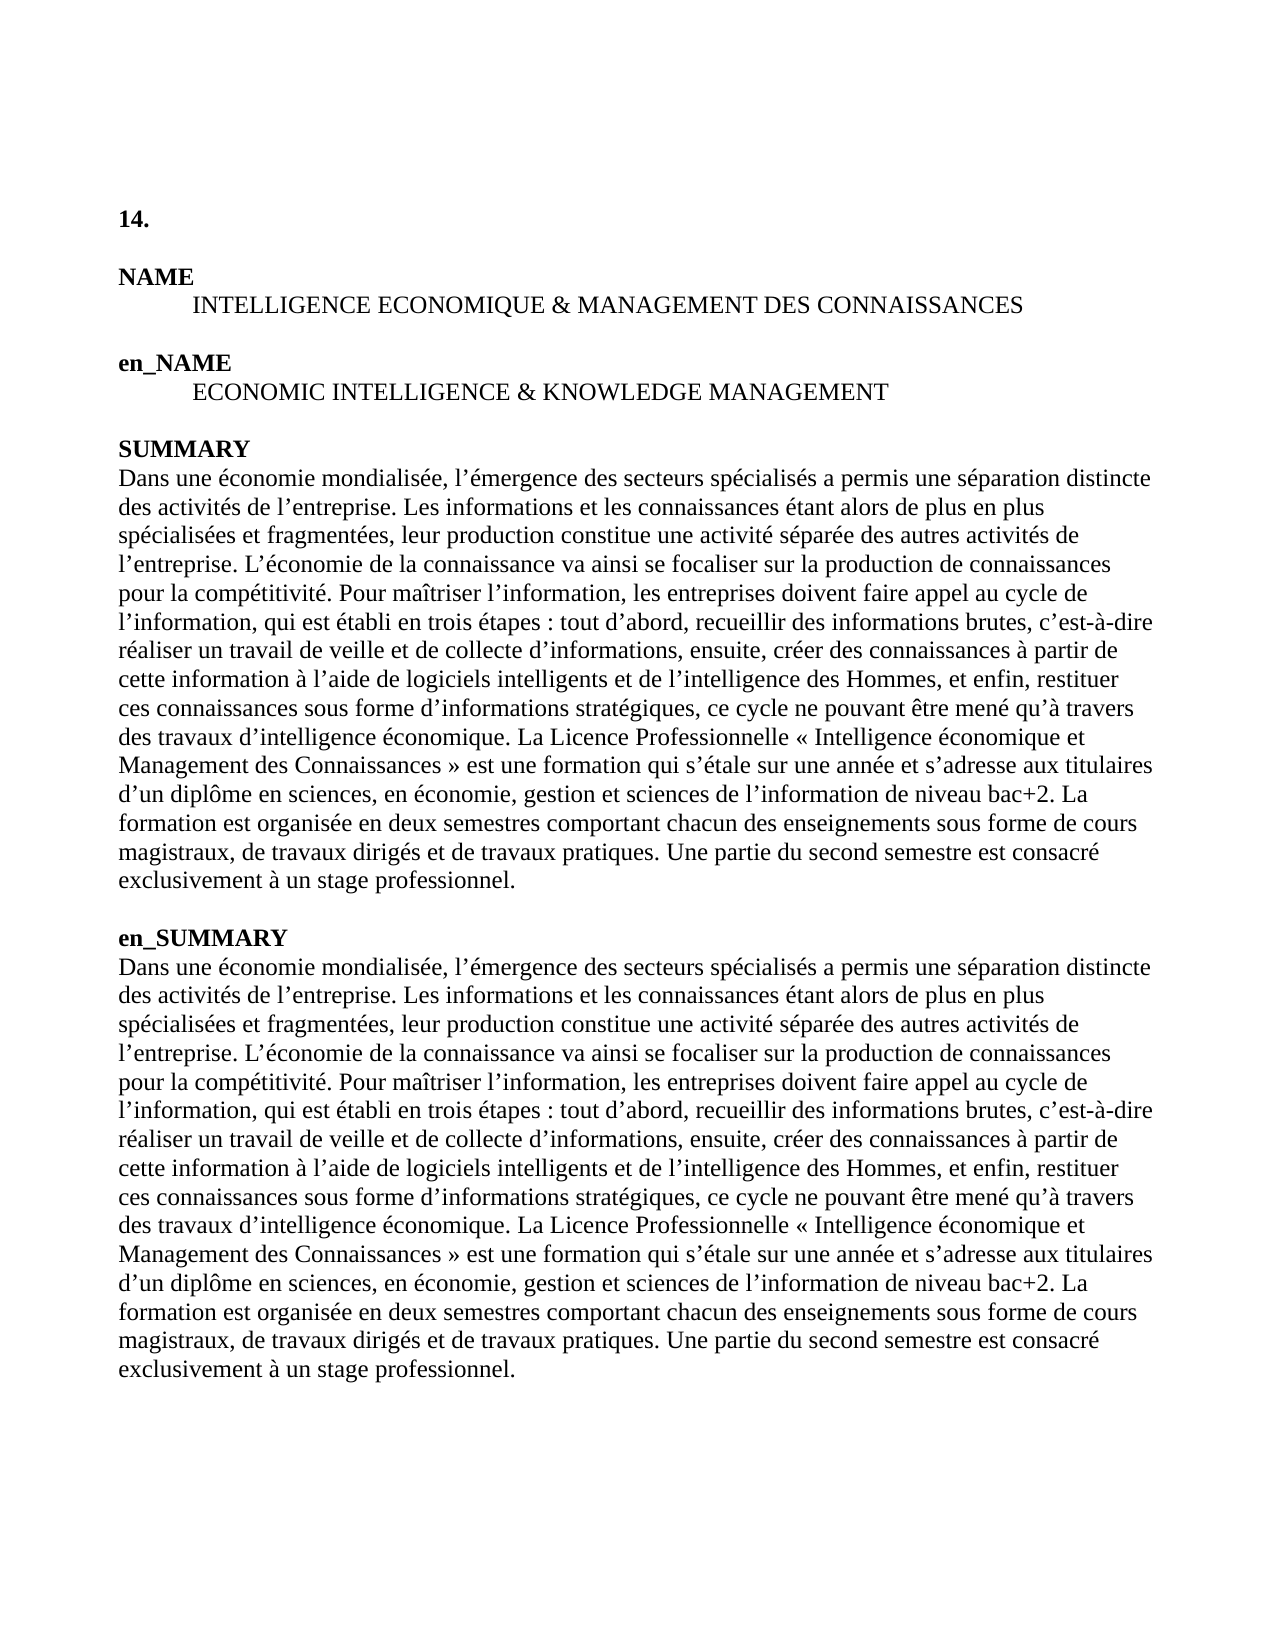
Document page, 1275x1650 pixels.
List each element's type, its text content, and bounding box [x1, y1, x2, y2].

text en_SUMMARY [118, 923, 1157, 952]
text 14. [118, 204, 1157, 233]
text SUMMARY [118, 434, 1157, 463]
text ECONOMIC INTELLIGENCE & KNOWLEDGE MANAGEMENT [118, 377, 1157, 406]
text INTELLIGENCE ECONOMIQUE & MANAGEMENT DES CONNAISSANCES [118, 291, 1157, 319]
text Dans une économie mondialisée, l’émergence des secteurs spécialisés a permis une séparation distincte des activités de l’entreprise. Les informations et les connaissances étant alors de plus en plus spécialisées et fragmentées, leur production constitue une activité séparée des autres activités de l’entreprise. L’économie de la connaissance va ainsi se focaliser sur la production de connaissances pour la compétitivité. Pour maîtriser l’information, les entreprises doivent faire appel au cycle de l’information, qui est établi en trois étapes : tout d’abord, recueillir des informations brutes, c’est-à-dire réaliser un travail de veille et de collecte d’informations, ensuite, créer des connaissances à partir de cette information à l’aide de logiciels intelligents et de l’intelligence des Hommes, et enfin, restituer ces connaissances sous forme d’informations stratégiques, ce cycle ne pouvant être mené qu’à travers des travaux d’intelligence économique. La Licence Professionnelle « Intelligence économique et Management des Connaissances » est une formation qui s’étale sur une année et s’adresse aux titulaires d’un diplôme en sciences, en économie, gestion et sciences de l’information de niveau bac+2. La formation est organisée en deux semestres comportant chacun des enseignements sous forme de cours magistraux, de travaux dirigés et de travaux pratiques. Une partie du second semestre est consacré exclusivement à un stage professionnel. [118, 463, 1157, 894]
text NAME [118, 262, 1157, 291]
text Dans une économie mondialisée, l’émergence des secteurs spécialisés a permis une séparation distincte des activités de l’entreprise. Les informations et les connaissances étant alors de plus en plus spécialisées et fragmentées, leur production constitue une activité séparée des autres activités de l’entreprise. L’économie de la connaissance va ainsi se focaliser sur la production de connaissances pour la compétitivité. Pour maîtriser l’information, les entreprises doivent faire appel au cycle de l’information, qui est établi en trois étapes : tout d’abord, recueillir des informations brutes, c’est-à-dire réaliser un travail de veille et de collecte d’informations, ensuite, créer des connaissances à partir de cette information à l’aide de logiciels intelligents et de l’intelligence des Hommes, et enfin, restituer ces connaissances sous forme d’informations stratégiques, ce cycle ne pouvant être mené qu’à travers des travaux d’intelligence économique. La Licence Professionnelle « Intelligence économique et Management des Connaissances » est une formation qui s’étale sur une année et s’adresse aux titulaires d’un diplôme en sciences, en économie, gestion et sciences de l’information de niveau bac+2. La formation est organisée en deux semestres comportant chacun des enseignements sous forme de cours magistraux, de travaux dirigés et de travaux pratiques. Une partie du second semestre est consacré exclusivement à un stage professionnel. [118, 952, 1157, 1383]
text en_NAME [118, 348, 1157, 377]
